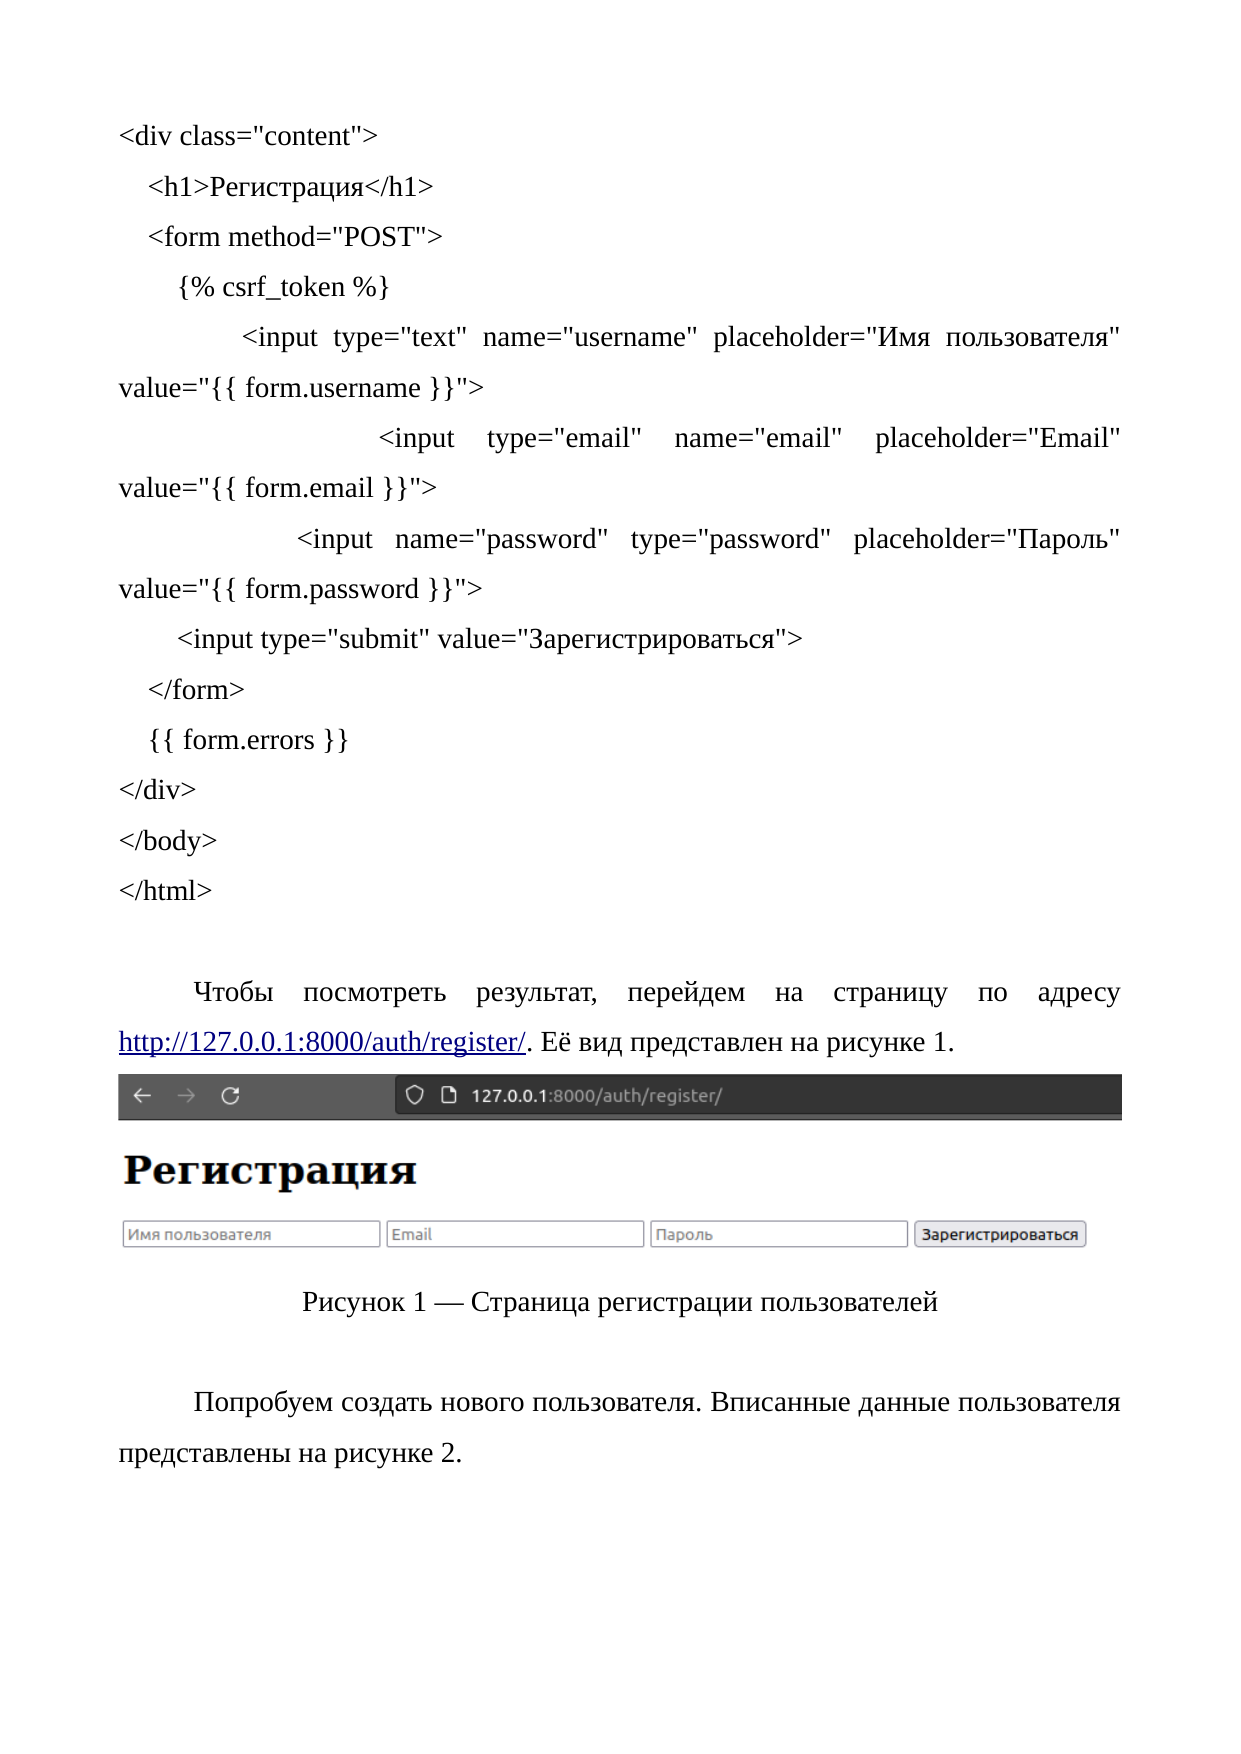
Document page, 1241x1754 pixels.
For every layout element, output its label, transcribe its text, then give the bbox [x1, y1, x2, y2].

text </form> [118, 672, 1122, 705]
text Рисунок 1 — Страница регистрации пользователей [118, 1267, 1122, 1317]
text {% csrf_token %} [118, 269, 1122, 303]
text <form method="POST"> [118, 219, 1122, 252]
text Попробуем создать нового пользователя. Вписанные данные пользователя представлены на рисунке 2. [118, 1384, 1122, 1468]
text </div> [118, 772, 1122, 806]
text <div class="content"> [118, 118, 1122, 152]
text <h1>Регистрация</h1> [118, 169, 1122, 202]
text </body> [118, 823, 1122, 856]
text Чтобы посмотреть результат, перейдем на страницу по адресу http://127.0.0.1:8000/auth/register/. Её вид представлен на рисунке 1. [118, 974, 1122, 1057]
text </html> [118, 873, 1122, 907]
text <input type="text" name="username" placeholder="Имя пользователя" value="{{ form.username }}"> [118, 319, 1122, 403]
picture [118, 1074, 1122, 1267]
text <input type="email" name="email" placeholder="Email" value="{{ form.email }}"> [118, 420, 1122, 504]
text <input name="password" type="password" placeholder="Пароль" value="{{ form.password }}"> [118, 521, 1122, 605]
text {{ form.errors }} [118, 722, 1122, 756]
text <input type="submit" value="Зарегистрироваться"> [118, 621, 1122, 655]
